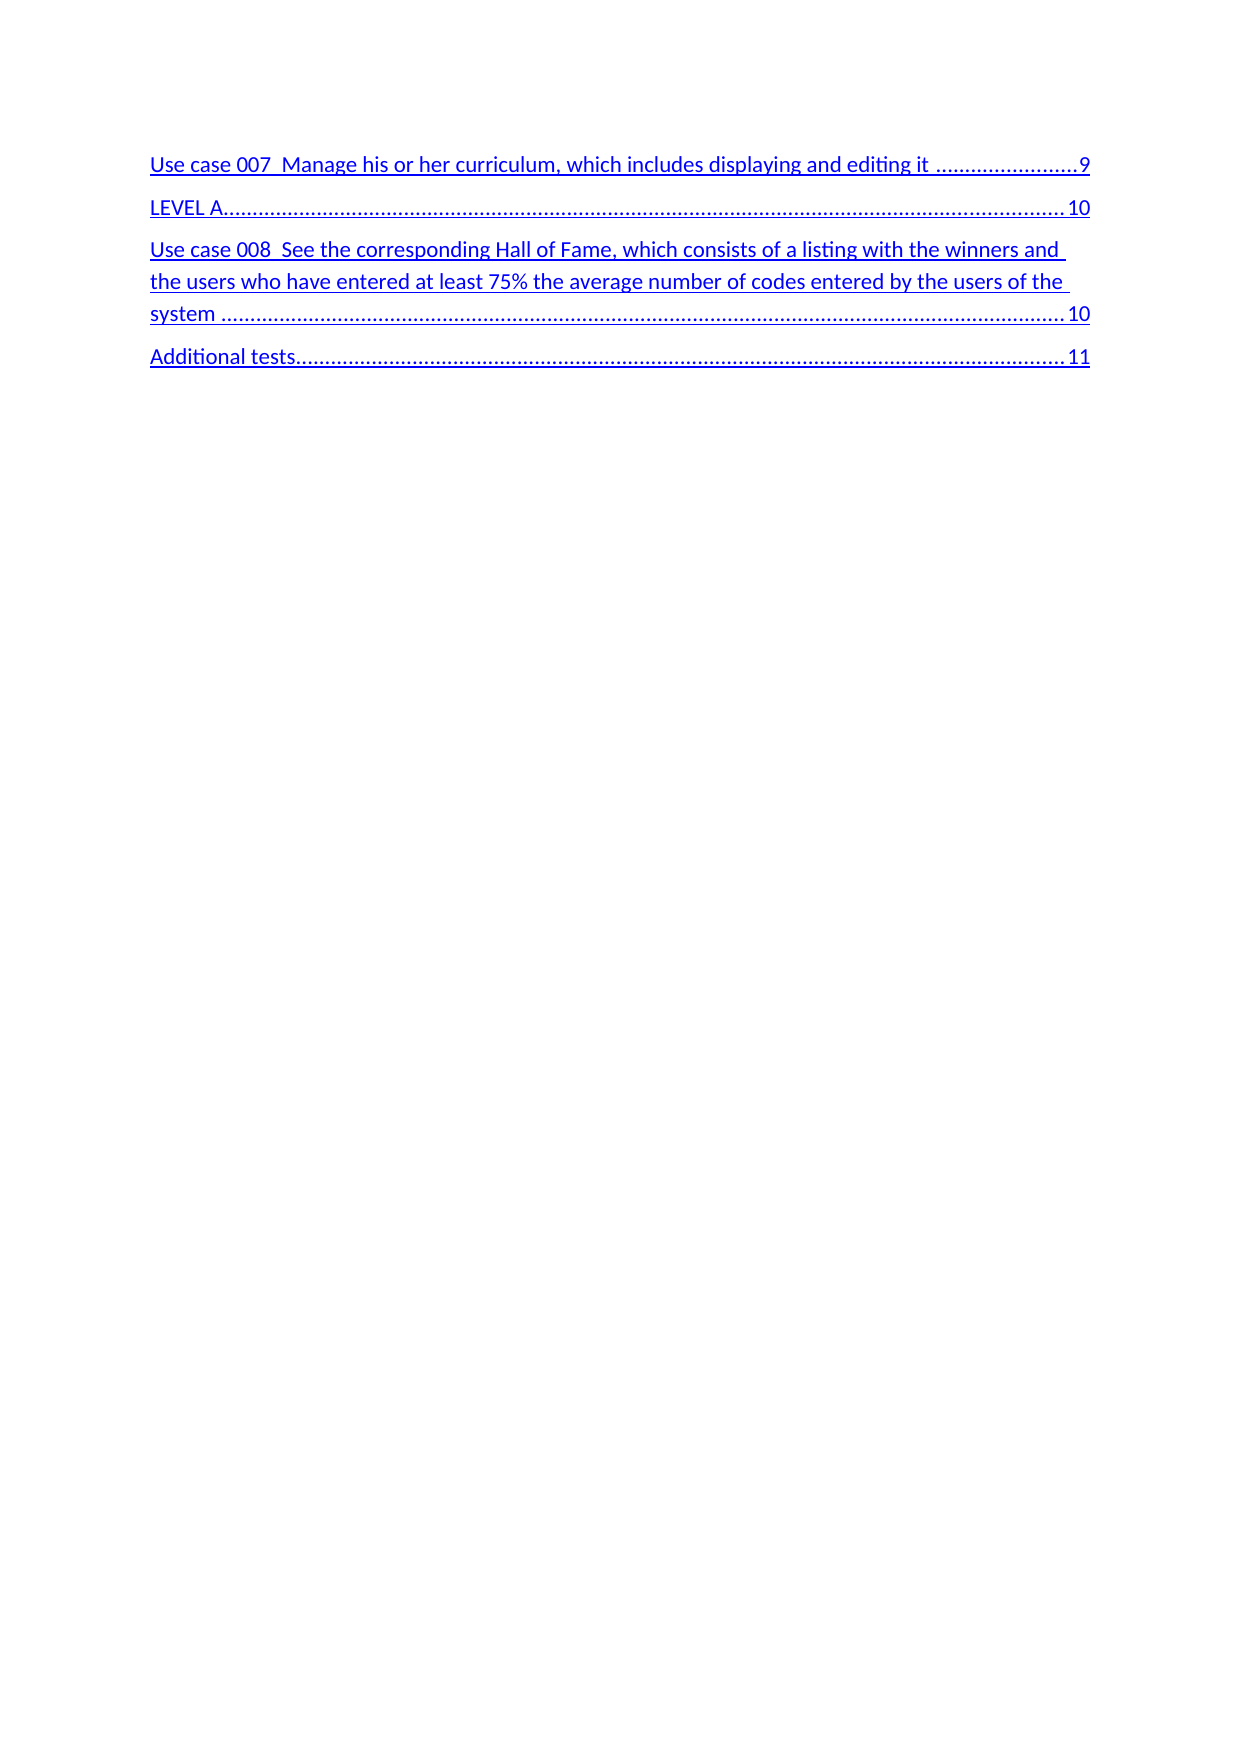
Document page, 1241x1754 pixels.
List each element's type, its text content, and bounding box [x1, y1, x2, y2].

text Use case 008 See the corresponding Hall of Fame, which consists of a listing with the winners and the users who have entered at least 75% the average number of codes entered by the users of the system 10 [150, 235, 1090, 324]
text Additional tests 11 [150, 342, 1090, 366]
text Use case 007 Manage his or her curriculum, which includes displaying and editing it 9 [150, 150, 1090, 174]
text LEVEL A 10 [150, 193, 1090, 217]
